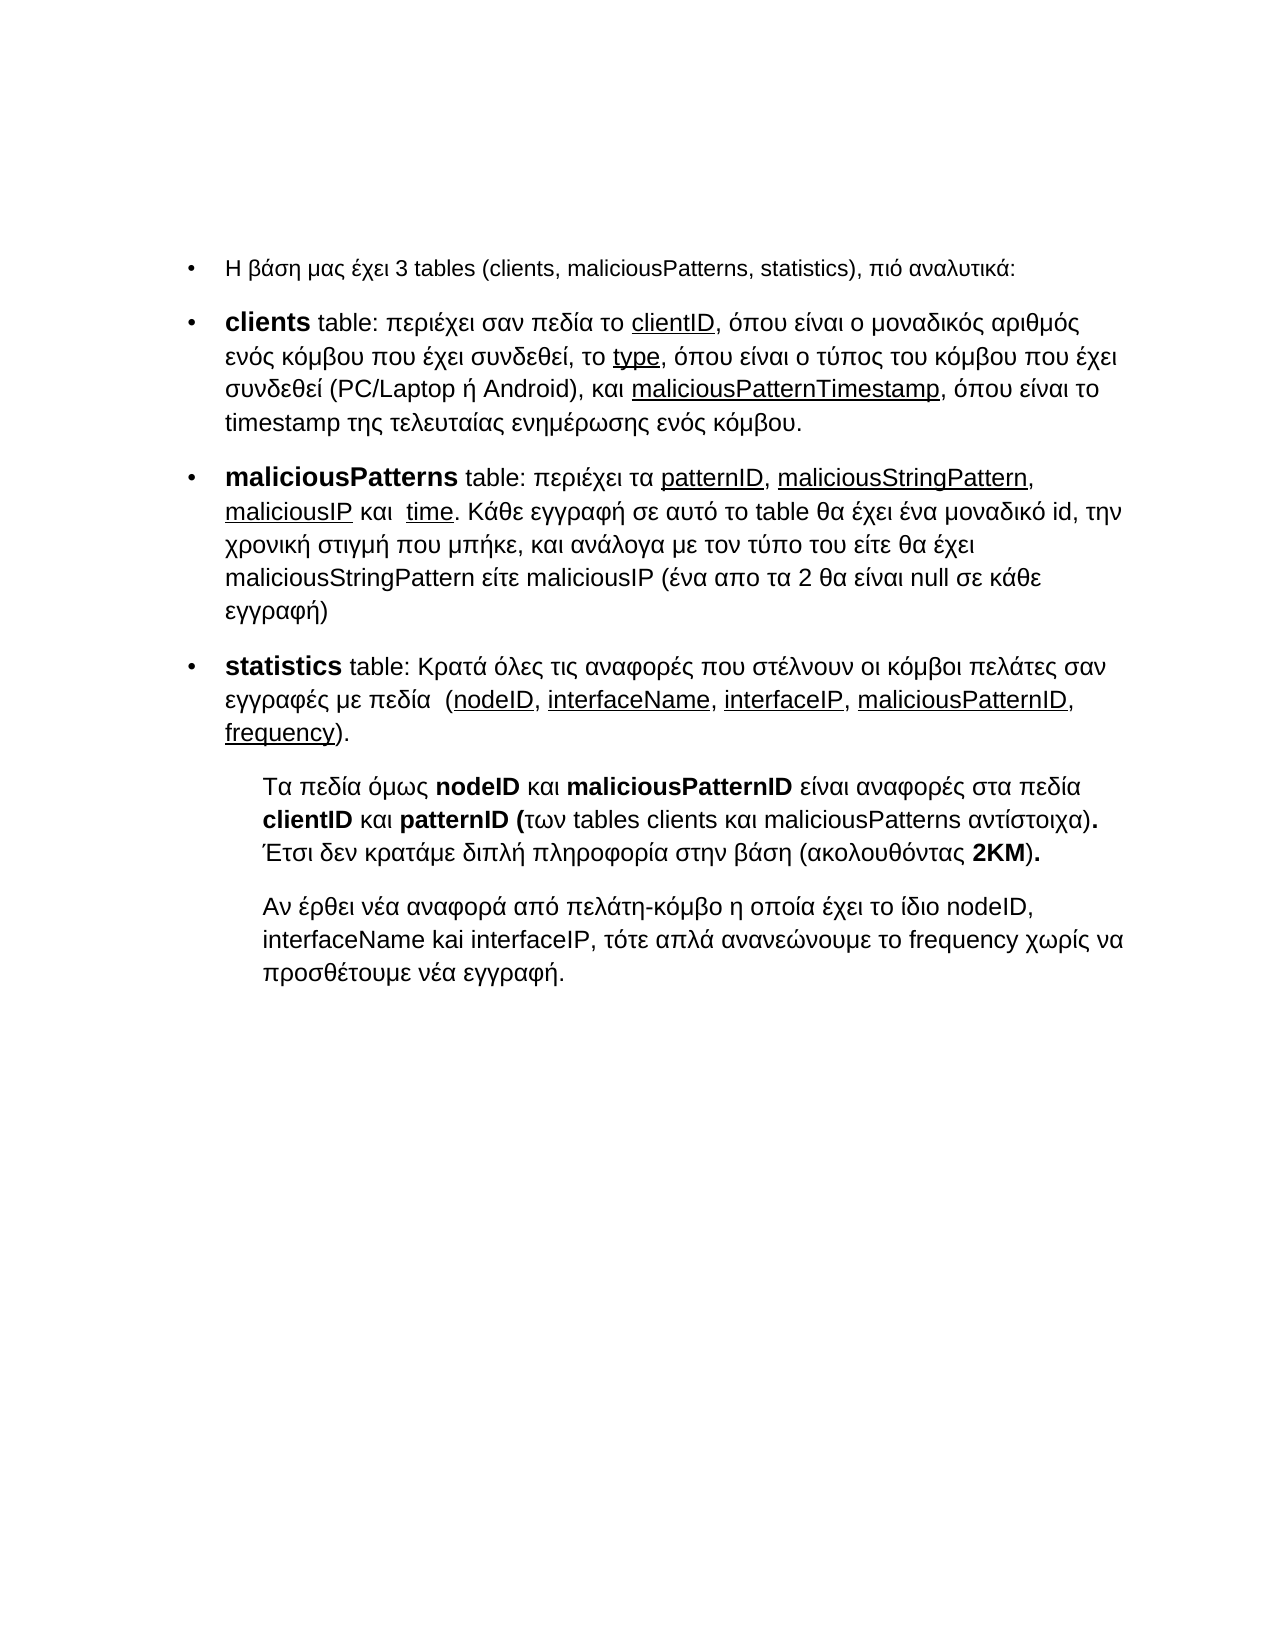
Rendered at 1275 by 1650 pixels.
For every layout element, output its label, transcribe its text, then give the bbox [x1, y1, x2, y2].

list Αν έρθει νέα αναφορά από πελάτη-κόμβο η οποία έχει το ίδιο nodeID, interfaceName kai interfaceIP, τότε απλά ανανεώνουμε το frequency χωρίς να προσθέτουμε νέα εγγραφή. [225, 892, 1125, 987]
list statistics table: Κρατά όλες τις αναφορές που στέλνουν οι κόμβοι πελάτες σαν εγγραφές με πεδία (nodeID, interfaceName, interfaceIP, maliciousPatternID, frequency). [187, 650, 1125, 747]
list clients table: περιέχει σαν πεδία το clientID, όπου είναι ο μοναδικός αριθμός ενός κόμβου που έχει συνδεθεί, το type, όπου είναι ο τύπος του κόμβου που έχει συνδεθεί (PC/Laptop ή Android), και maliciousPatternTimestamp, όπου είναι το timestamp της τελευταίας ενημέρωσης ενός κόμβου. [187, 306, 1125, 436]
list Η βάση μας έχει 3 tables (clients, maliciousPatterns, statistics), πιό αναλυτικά: [187, 255, 1125, 281]
list Τα πεδία όμως nodeID και maliciousPatternID είναι αναφορές στα πεδία clientID και patternID (των tables clients και maliciousPatterns αντίστοιχα). Έτσι δεν κρατάμε διπλή πληροφορία στην βάση (ακολουθόντας 2ΚΜ). [225, 772, 1125, 867]
list maliciousPatterns table: περιέχει τα patternID, maliciousStringPattern, maliciousIP και time. Κάθε εγγραφή σε αυτό το table θα έχει ένα μοναδικό id, την χρονική στιγμή που μπήκε, και ανάλογα με τον τύπο του είτε θα έχει maliciousStringPattern είτε maliciousIP (ένα απο τα 2 θα είναι null σε κάθε εγγραφή) [187, 461, 1125, 625]
